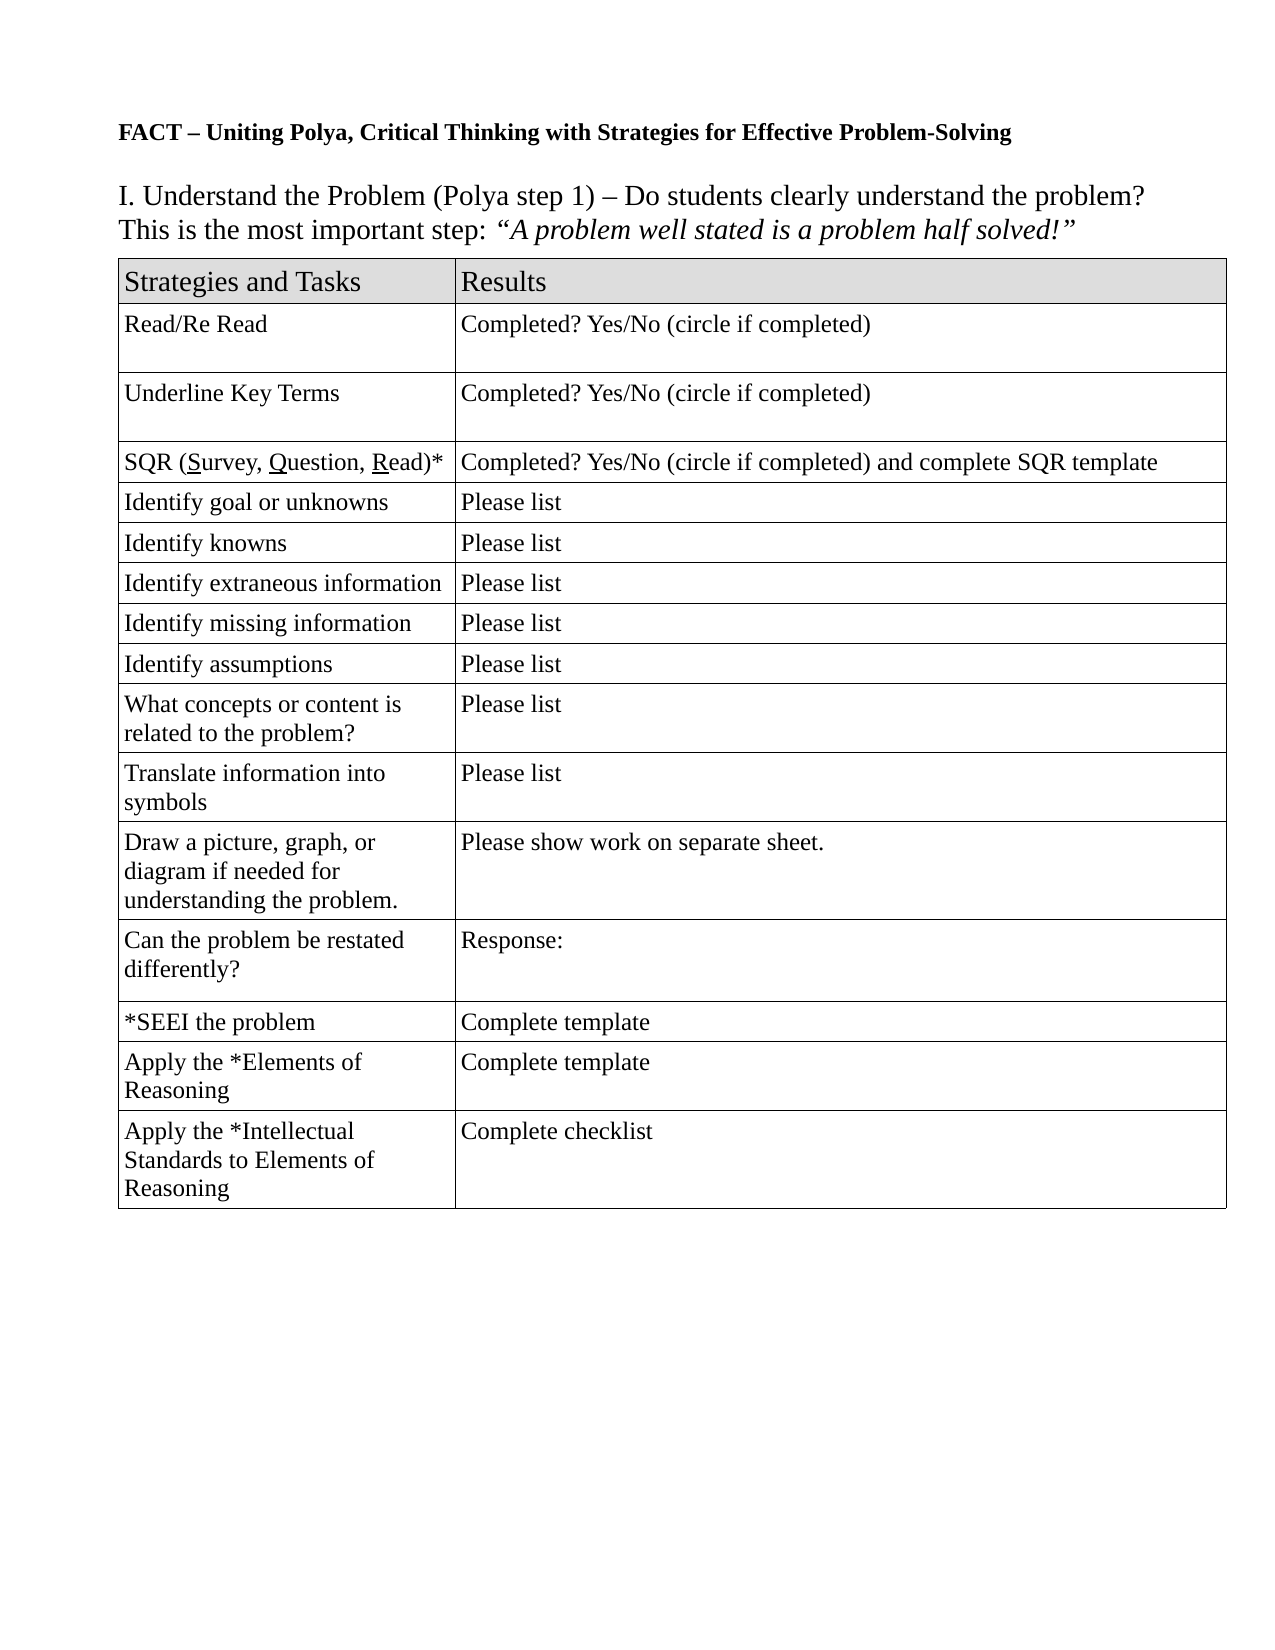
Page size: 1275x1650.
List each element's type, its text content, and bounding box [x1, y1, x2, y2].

table_header Strategies and Tasks [119, 259, 455, 303]
table_cell Complete template [456, 1002, 1226, 1041]
text I. Understand the Problem (Polya step 1) – Do students clearly understand the problem? This is the most important step: “A problem well stated is a problem half solved!” [118, 178, 1157, 246]
table_cell Can the problem be restated differently? [119, 920, 455, 1001]
table_cell Apply the *Elements of Reasoning [119, 1042, 455, 1110]
table_cell Please list [456, 753, 1226, 821]
table_cell Completed? Yes/No (circle if completed) [456, 373, 1226, 441]
table_cell Identify assumptions [119, 644, 455, 683]
table_cell Complete template [456, 1042, 1226, 1110]
table_cell *SEEI the problem [119, 1002, 455, 1041]
table_cell Please list [456, 604, 1226, 643]
table_cell Please list [456, 483, 1226, 522]
table_cell Identify knowns [119, 523, 455, 562]
table_header Results [456, 259, 1226, 303]
table_cell Please list [456, 563, 1226, 603]
table_cell Please list [456, 644, 1226, 683]
table_cell What concepts or content is related to the problem? [119, 684, 455, 752]
text FACT – Uniting Polya, Critical Thinking with Strategies for Effective Problem-Solving [118, 118, 1157, 166]
table_cell Complete checklist [456, 1111, 1226, 1208]
table_cell Please show work on separate sheet. [456, 822, 1226, 919]
table_cell Completed? Yes/No (circle if completed) and complete SQR template [456, 442, 1226, 482]
table_cell Identify missing information [119, 604, 455, 643]
table_cell Identify goal or unknowns [119, 483, 455, 522]
table_cell Read/Re Read [119, 304, 455, 372]
table_cell Translate information into symbols [119, 753, 455, 821]
table_cell Please list [456, 684, 1226, 752]
table_cell SQR (Survey, Question, Read)* [119, 442, 455, 482]
table_cell Completed? Yes/No (circle if completed) [456, 304, 1226, 372]
table_cell Please list [456, 523, 1226, 562]
table_cell Identify extraneous information [119, 563, 455, 603]
table_cell Underline Key Terms [119, 373, 455, 441]
table_cell Response: [456, 920, 1226, 1001]
table_cell Draw a picture, graph, or diagram if needed for understanding the problem. [119, 822, 455, 919]
table_cell Apply the *Intellectual Standards to Elements of Reasoning [119, 1111, 455, 1208]
